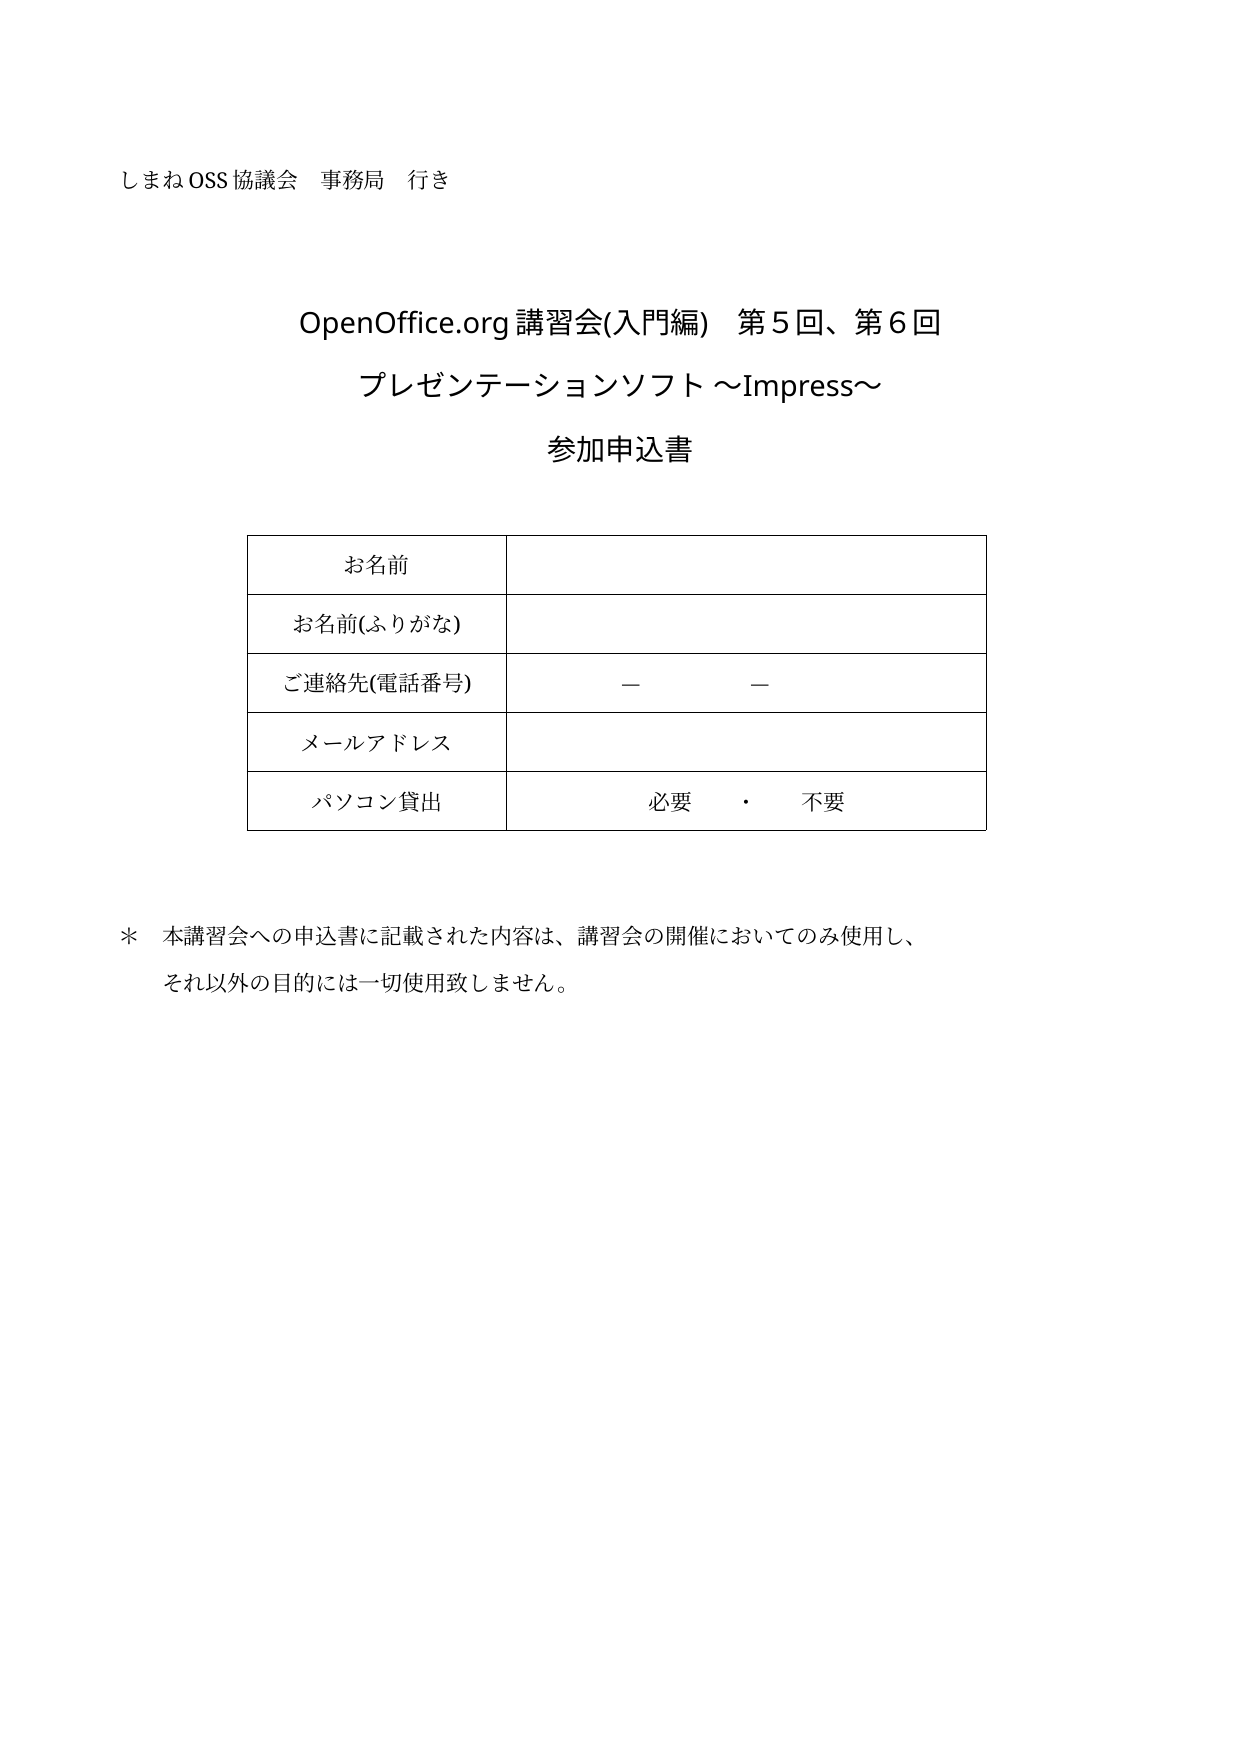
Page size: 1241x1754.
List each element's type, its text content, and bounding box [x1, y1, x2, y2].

table_cell [507, 595, 986, 653]
table_cell ご連絡先(電話番号) [248, 654, 506, 712]
table_cell 必要 ・ 不要 [507, 772, 986, 830]
table_cell パソコン貸出 [248, 772, 506, 830]
text ＊ 本講習会への申込書に記載された内容は、講習会の開催においてのみ使用し、 [118, 919, 1122, 951]
table_cell メールアドレス [248, 713, 506, 771]
text 参加申込書 [118, 427, 1122, 469]
text プレゼンテーションソフト 〜Impress〜 [118, 363, 1122, 405]
text OpenOffice.org講習会(入門編) 第５回、第６回 [118, 299, 1122, 342]
table_header お名前 [248, 536, 506, 594]
table_cell [507, 713, 986, 771]
text しまねOSS協議会 事務局 行き [118, 163, 1122, 194]
table_cell — — [507, 654, 986, 712]
table_header [507, 536, 986, 594]
text それ以外の目的には一切使用致しません。 [118, 967, 1122, 998]
table_cell お名前(ふりがな) [248, 595, 506, 653]
